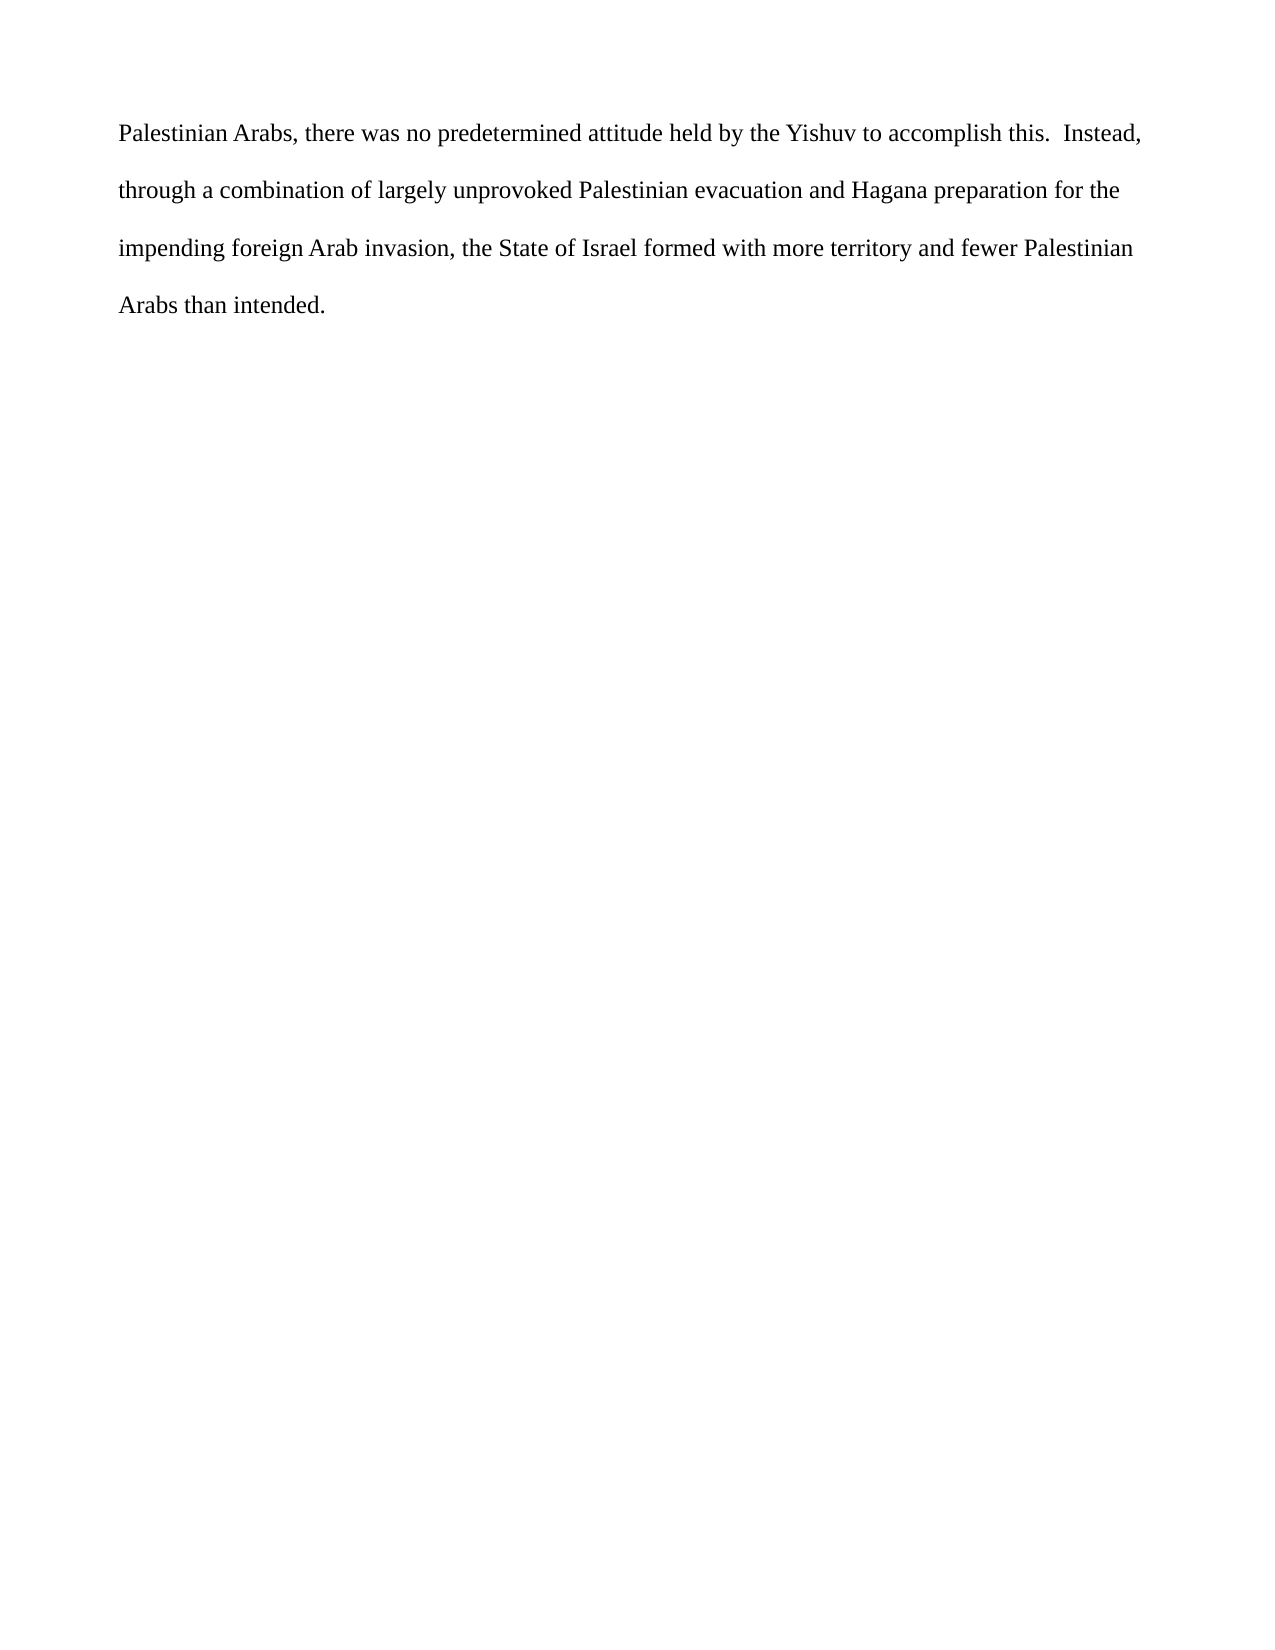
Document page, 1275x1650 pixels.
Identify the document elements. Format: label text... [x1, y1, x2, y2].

text Palestinian Arabs, there was no predetermined attitude held by the Yishuv to accomplish this. Instead, through a combination of largely unprovoked Palestinian evacuation and Hagana preparation for the impending foreign Arab invasion, the State of Israel formed with more territory and fewer Palestinian Arabs than intended. [118, 118, 1157, 319]
